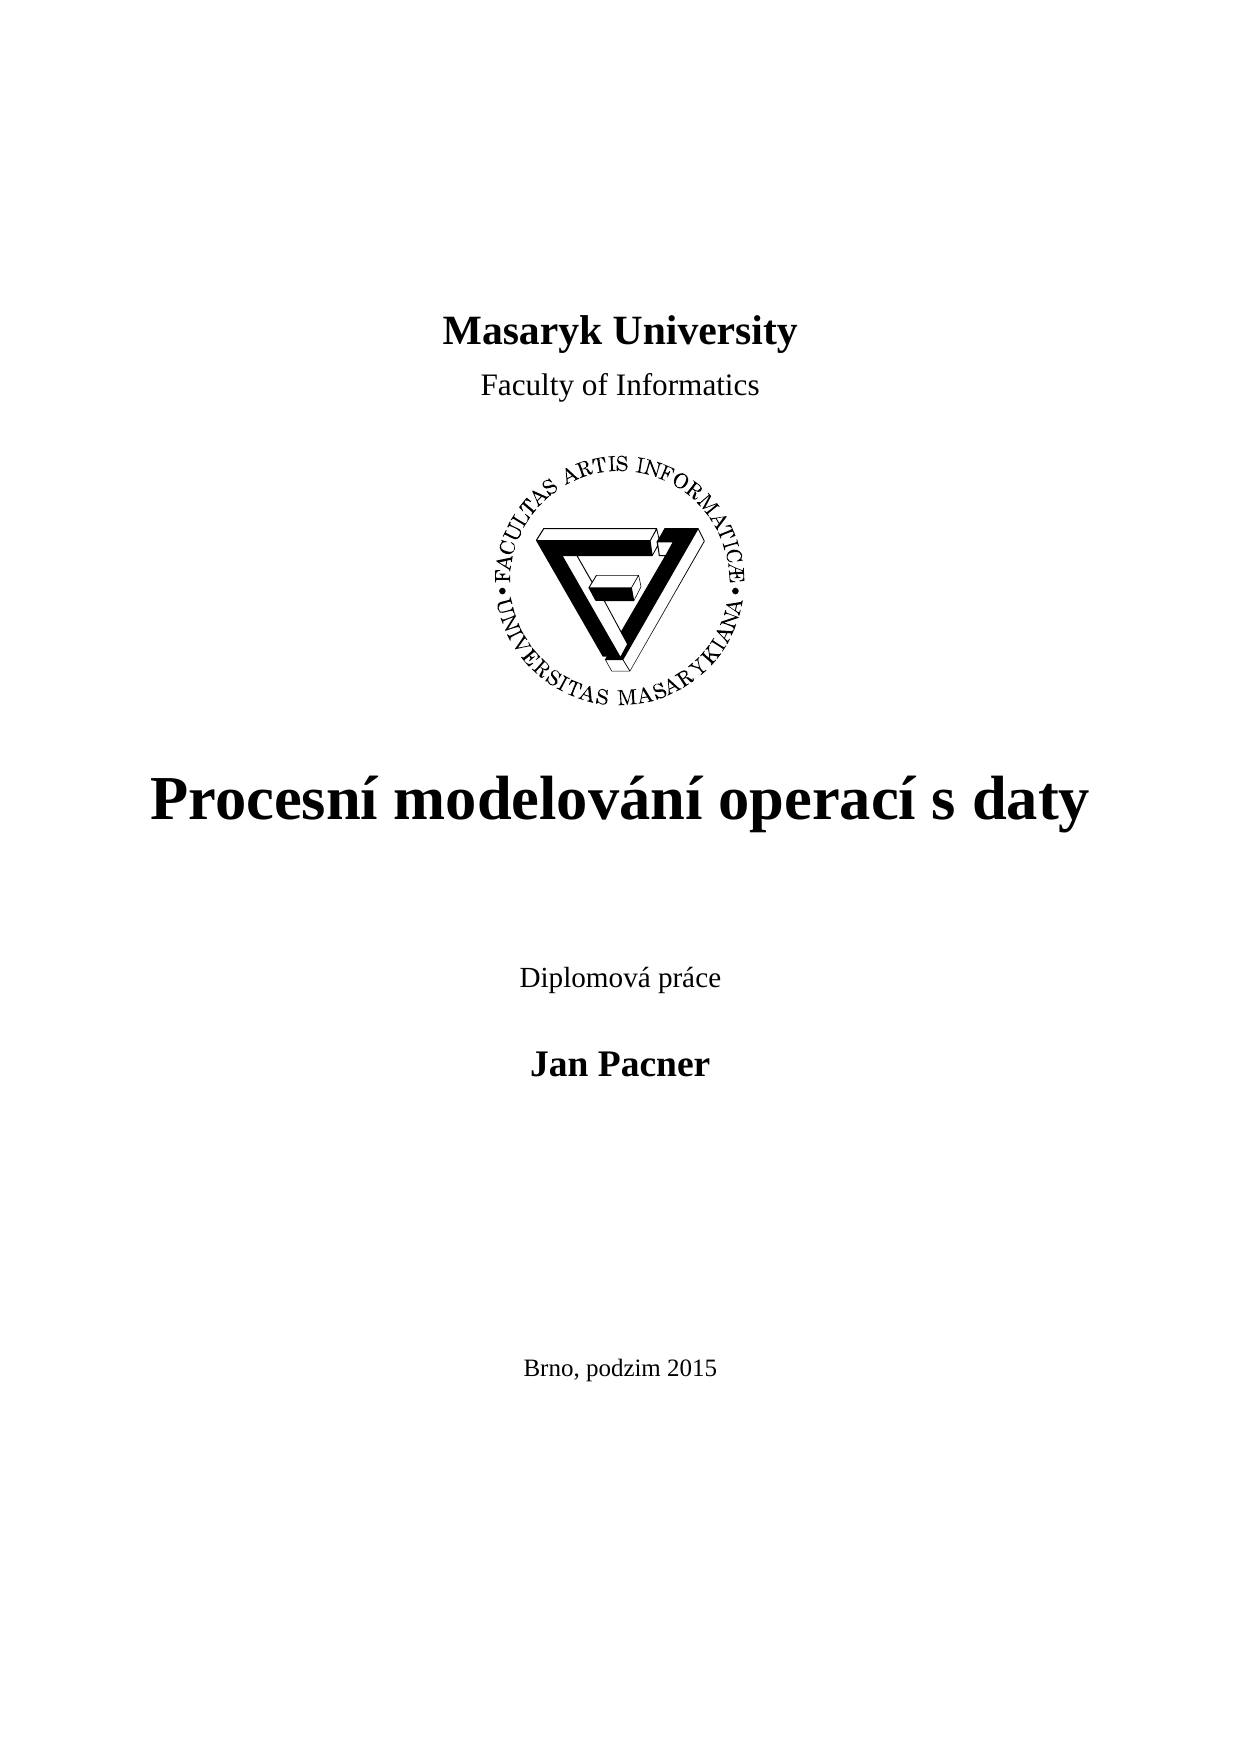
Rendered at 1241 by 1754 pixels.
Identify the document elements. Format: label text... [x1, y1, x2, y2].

subtitle Jan Pacner [118, 1041, 1122, 1084]
subtitle Diplomová práce [118, 960, 1122, 994]
subtitle Brno, podzim 2015 [118, 1353, 1122, 1382]
subtitle Procesní modelování operací s daty [118, 761, 1122, 833]
subtitle Faculty of Informatics [118, 366, 1122, 402]
subtitle Masaryk University [118, 305, 1122, 353]
